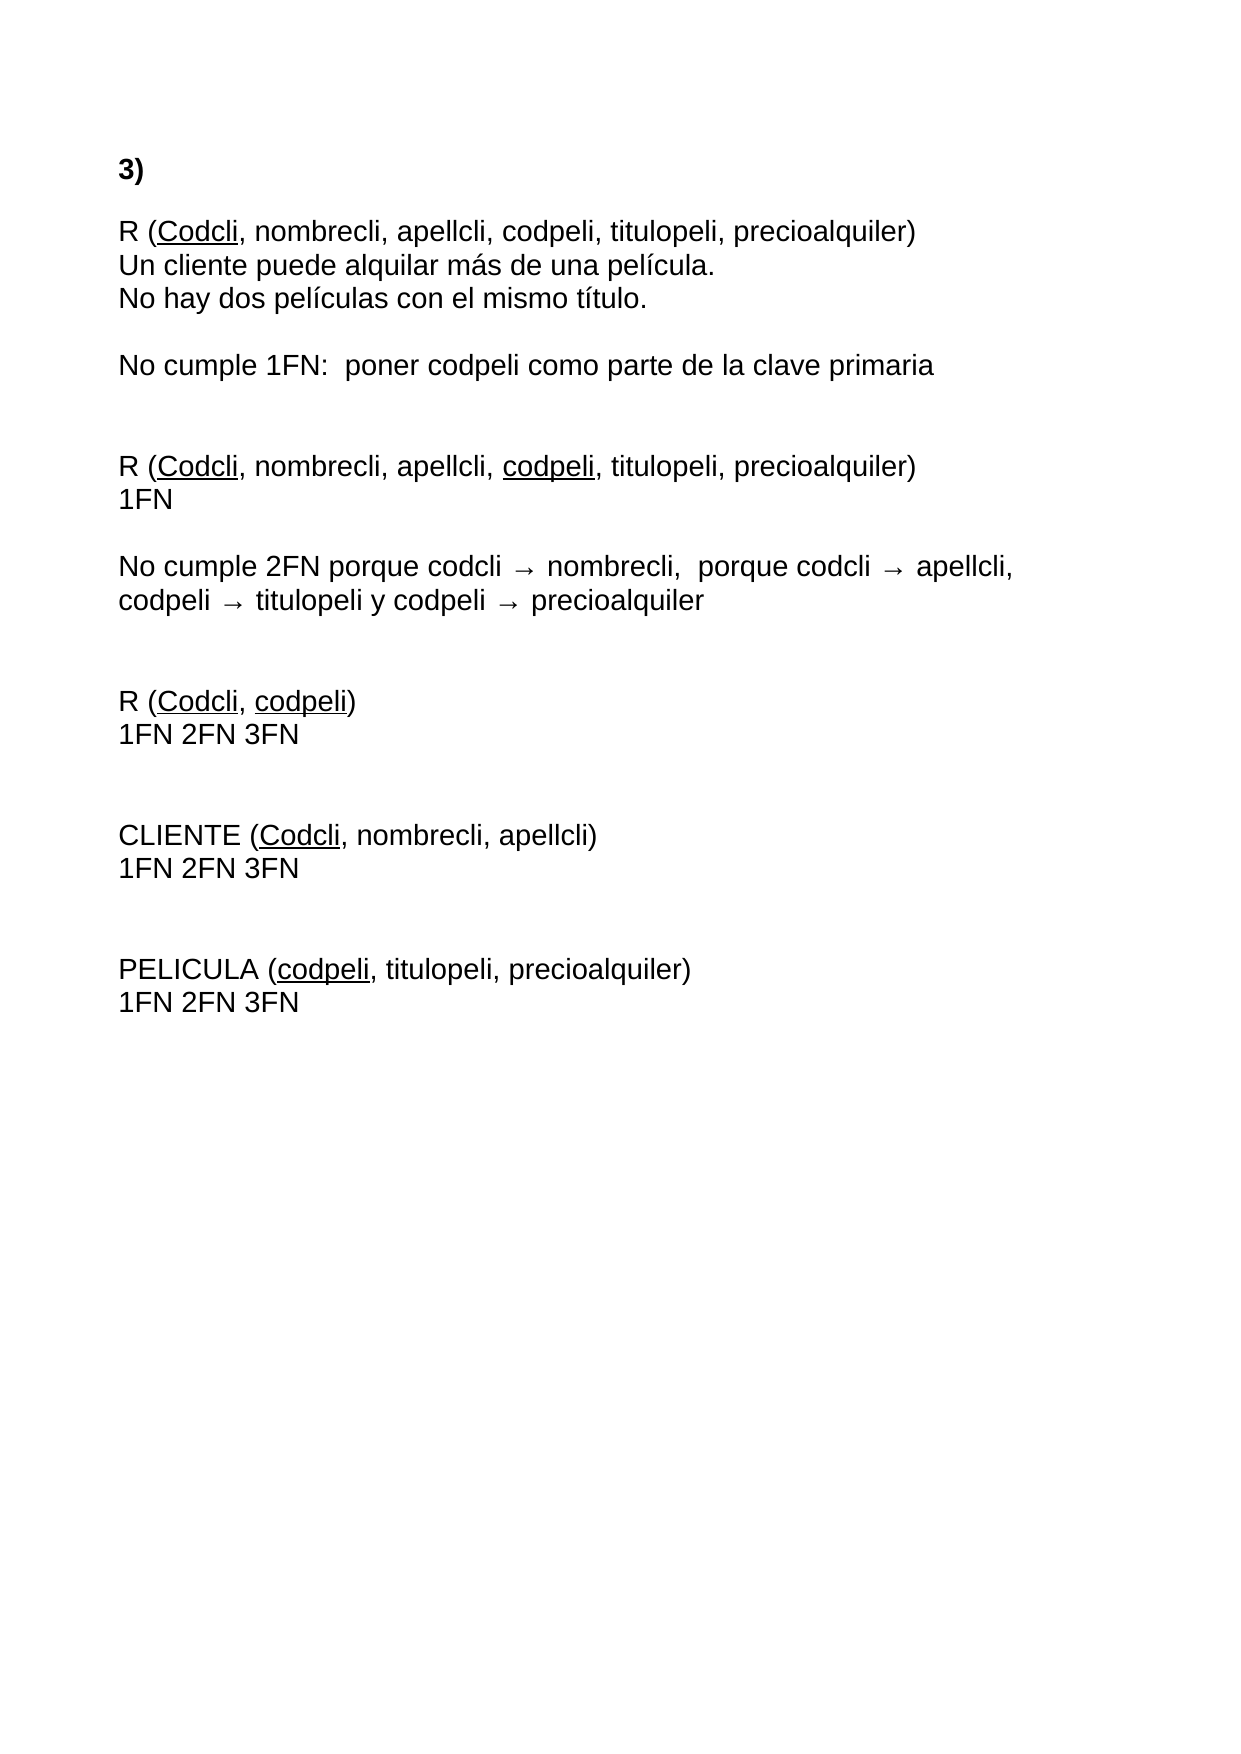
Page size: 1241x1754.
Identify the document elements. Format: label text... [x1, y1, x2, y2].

text 1FN [118, 482, 1122, 516]
text R (Codcli, nombrecli, apellcli, codpeli, titulopeli, precioalquiler) [118, 214, 1122, 247]
text 1FN 2FN 3FN [118, 851, 1122, 885]
text 1FN 2FN 3FN [118, 717, 1122, 751]
text CLIENTE (Codcli, nombrecli, apellcli) [118, 818, 1122, 851]
text codpeli → titulopeli y codpeli → precioalquiler [118, 583, 1122, 616]
text No cumple 1FN: poner codpeli como parte de la clave primaria [118, 348, 1122, 382]
text R (Codcli, nombrecli, apellcli, codpeli, titulopeli, precioalquiler) [118, 449, 1122, 482]
text No cumple 2FN porque codcli → nombrecli, porque codcli → apellcli, [118, 549, 1122, 583]
text Un cliente puede alquilar más de una película. [118, 247, 1122, 281]
text PELICULA (codpeli, titulopeli, precioalquiler) [118, 952, 1122, 985]
text R (Codcli, codpeli) [118, 683, 1122, 717]
text 3) [118, 152, 1122, 185]
text No hay dos películas con el mismo título. [118, 281, 1122, 314]
text 1FN 2FN 3FN [118, 985, 1122, 1019]
